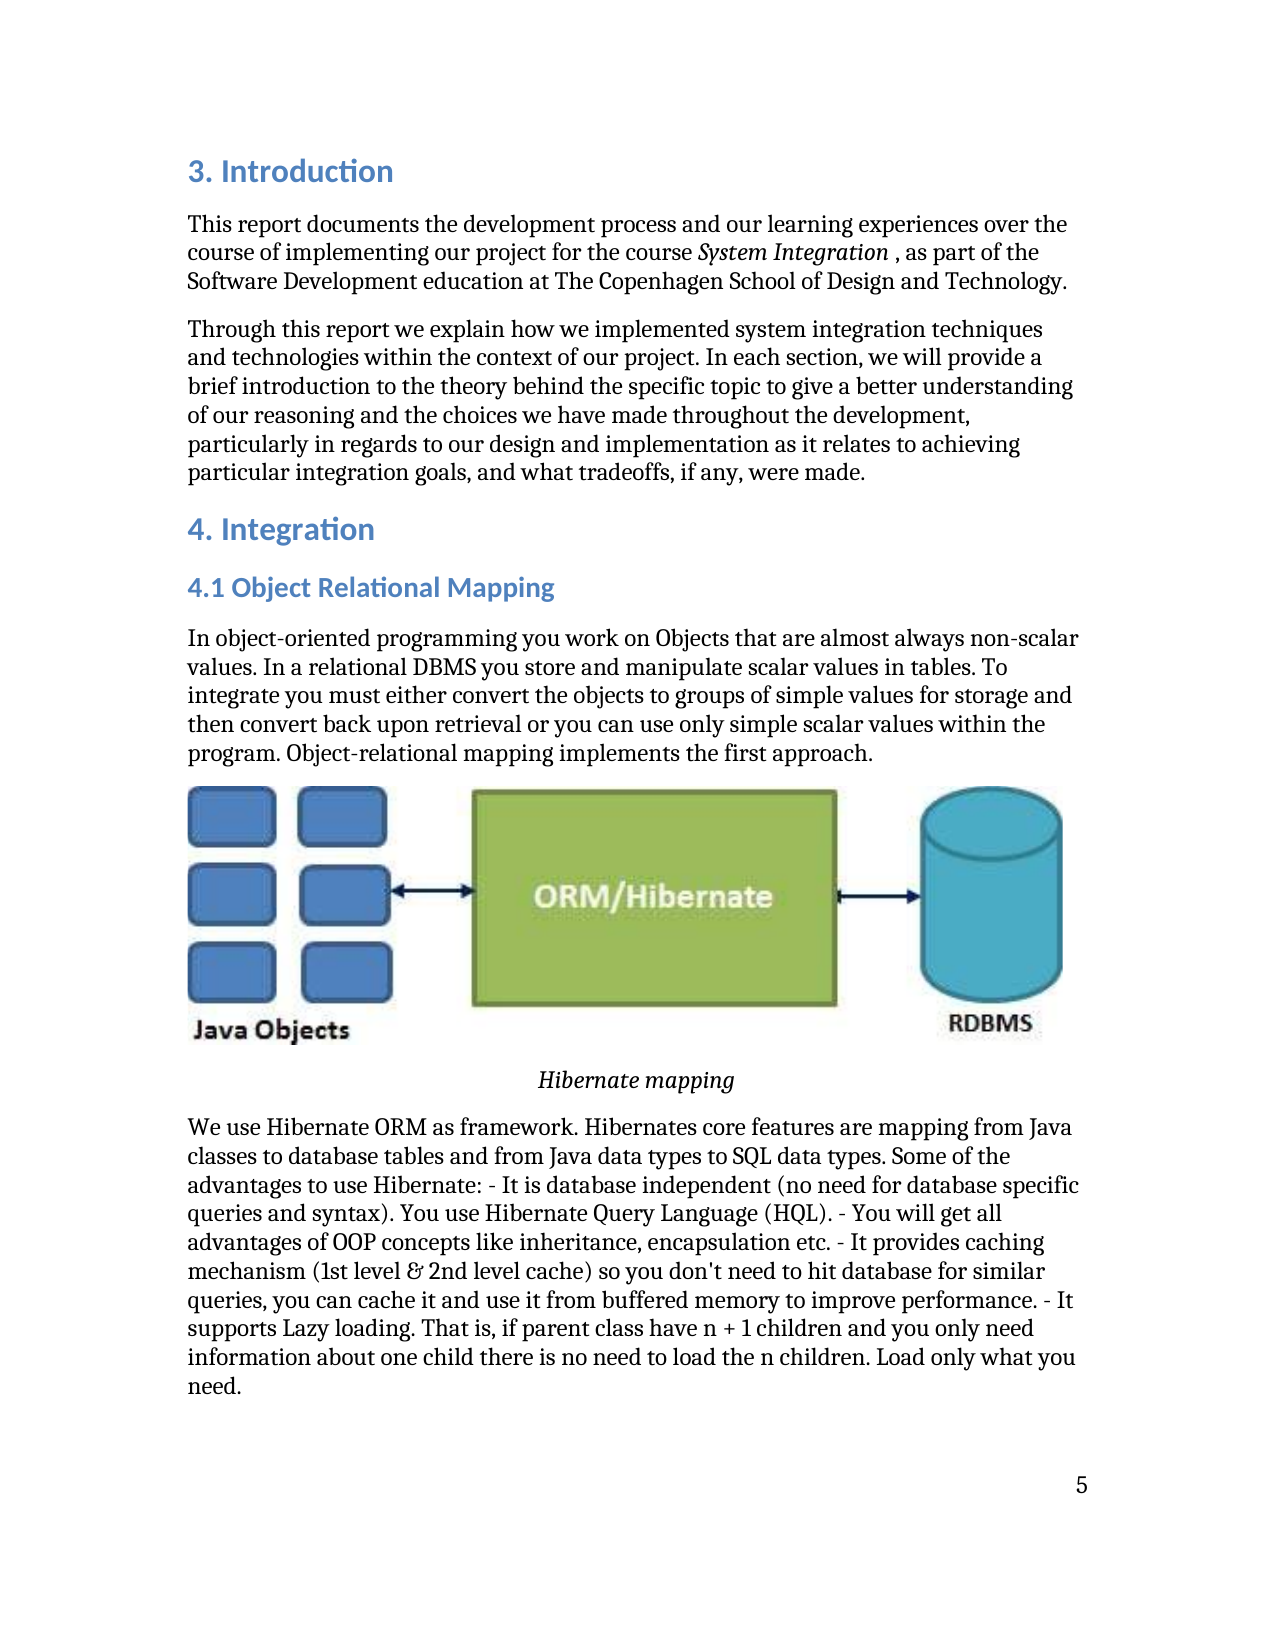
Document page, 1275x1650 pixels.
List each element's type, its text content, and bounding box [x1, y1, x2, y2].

subtitle 3. Introduction [187, 150, 1087, 191]
picture [187, 786, 1063, 1045]
text Through this report we explain how we implemented system integration techniques and technologies within the context of our project. In each section, we will provide a brief introduction to the theory behind the specific topic to give a better understanding of our reasoning and the choices we have made throughout the development, particularly in regards to our design and implementation as it relates to achieving particular integration goals, and what tradeoffs, if any, were made. [187, 314, 1087, 487]
text This report documents the development process and our learning experiences over the course of implementing our project for the course System Integration , as part of the Software Development education at The Copenhagen School of Design and Technology. [187, 209, 1087, 296]
text We use Hibernate ORM as framework. Hibernates core features are mapping from Java classes to database tables and from Java data types to SQL data types. Some of the advantages to use Hibernate: - It is database independent (no need for database specific queries and syntax). You use Hibernate Query Language (HQL). - You will get all advantages of OOP concepts like inheritance, encapsulation etc. - It provides caching mechanism (1st level & 2nd level cache) so you don't need to hit database for similar queries, you can cache it and use it from buffered memory to improve performance. - It supports Lazy loading. That is, if parent class have n + 1 children and you only need information about one child there is no need to load the n children. Load only what you need. [187, 1113, 1087, 1401]
text Hibernate mapping [187, 1066, 1087, 1094]
subtitle 4.1 Object Relational Mapping [187, 569, 1087, 605]
text In object-oriented programming you work on Objects that are almost always non-scalar values. In a relational DBMS you store and manipulate scalar values in tables. To integrate you must either convert the objects to groups of simple values for storage and then convert back upon retrieval or you can use only simple scalar values within the program. Object-relational mapping implements the first approach. [187, 624, 1087, 767]
subtitle 4. Integration [187, 508, 1087, 548]
